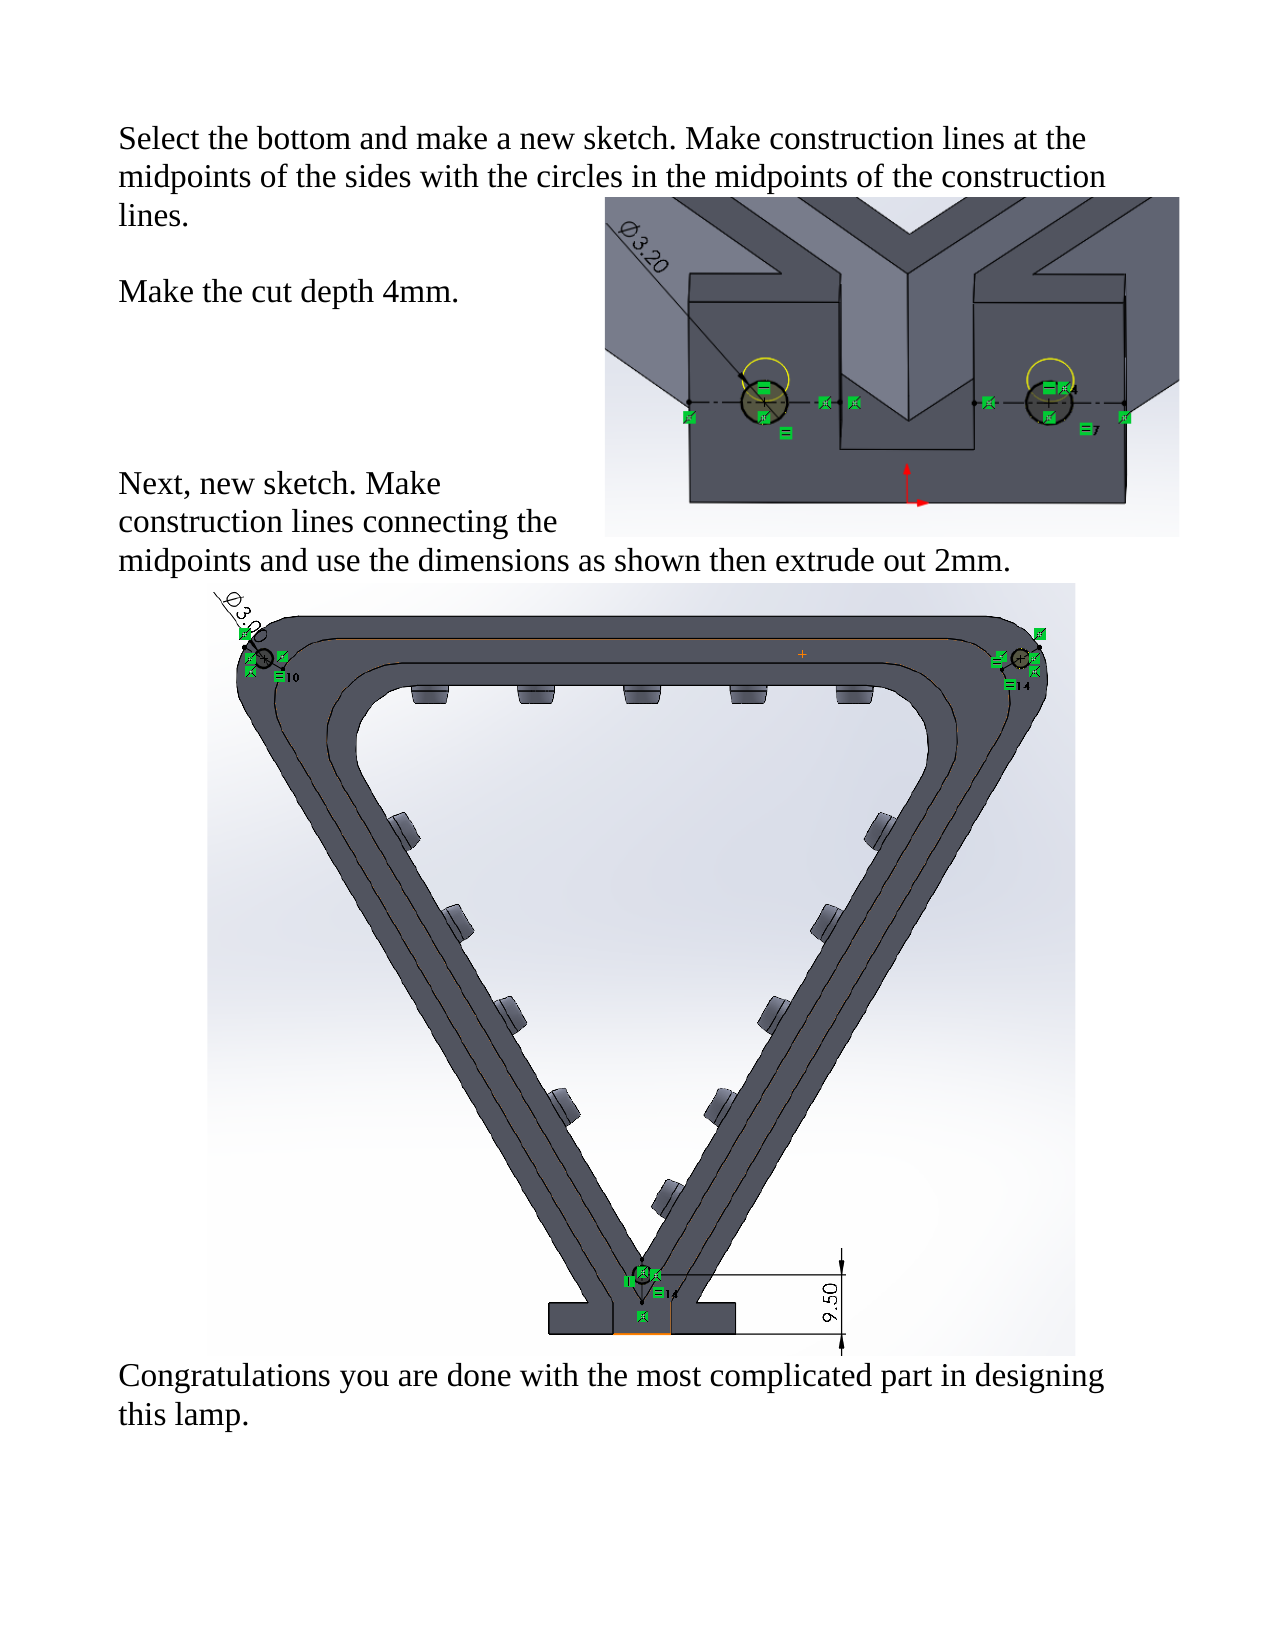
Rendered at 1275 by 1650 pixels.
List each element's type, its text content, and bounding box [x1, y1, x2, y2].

text Make the cut depth 4mm. [118, 271, 604, 310]
text Select the bottom and make a new sketch. Make construction lines at the midpoints of the sides with the circles in the midpoints of the construction lines. [118, 118, 1157, 233]
text Next, new sketch. Make construction lines connecting the midpoints and use the dimensions as shown then extrude out 2mm. [118, 463, 1157, 578]
text Congratulations you are done with the most complicated part in designing this lamp. [118, 578, 1157, 1432]
